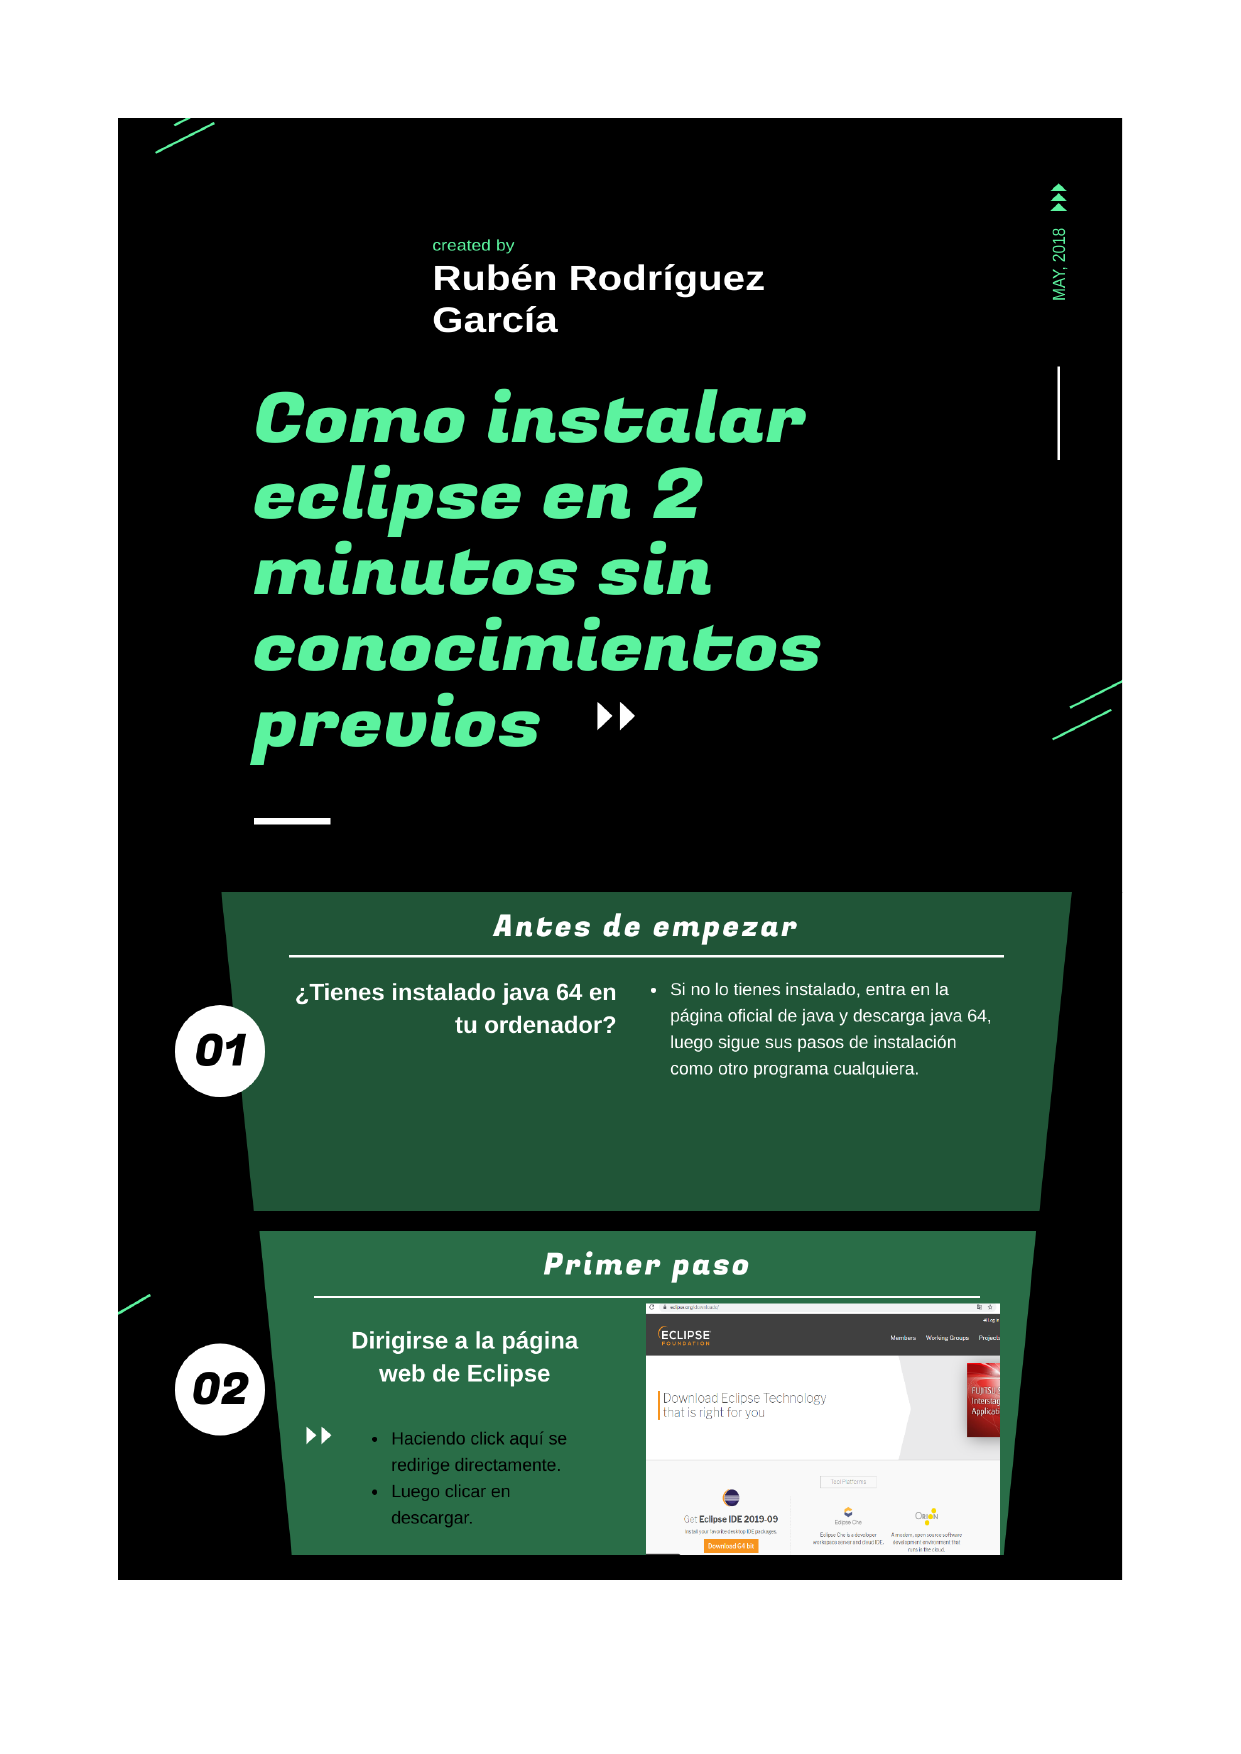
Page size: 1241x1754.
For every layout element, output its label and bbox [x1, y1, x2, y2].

picture [118, 118, 1123, 1580]
